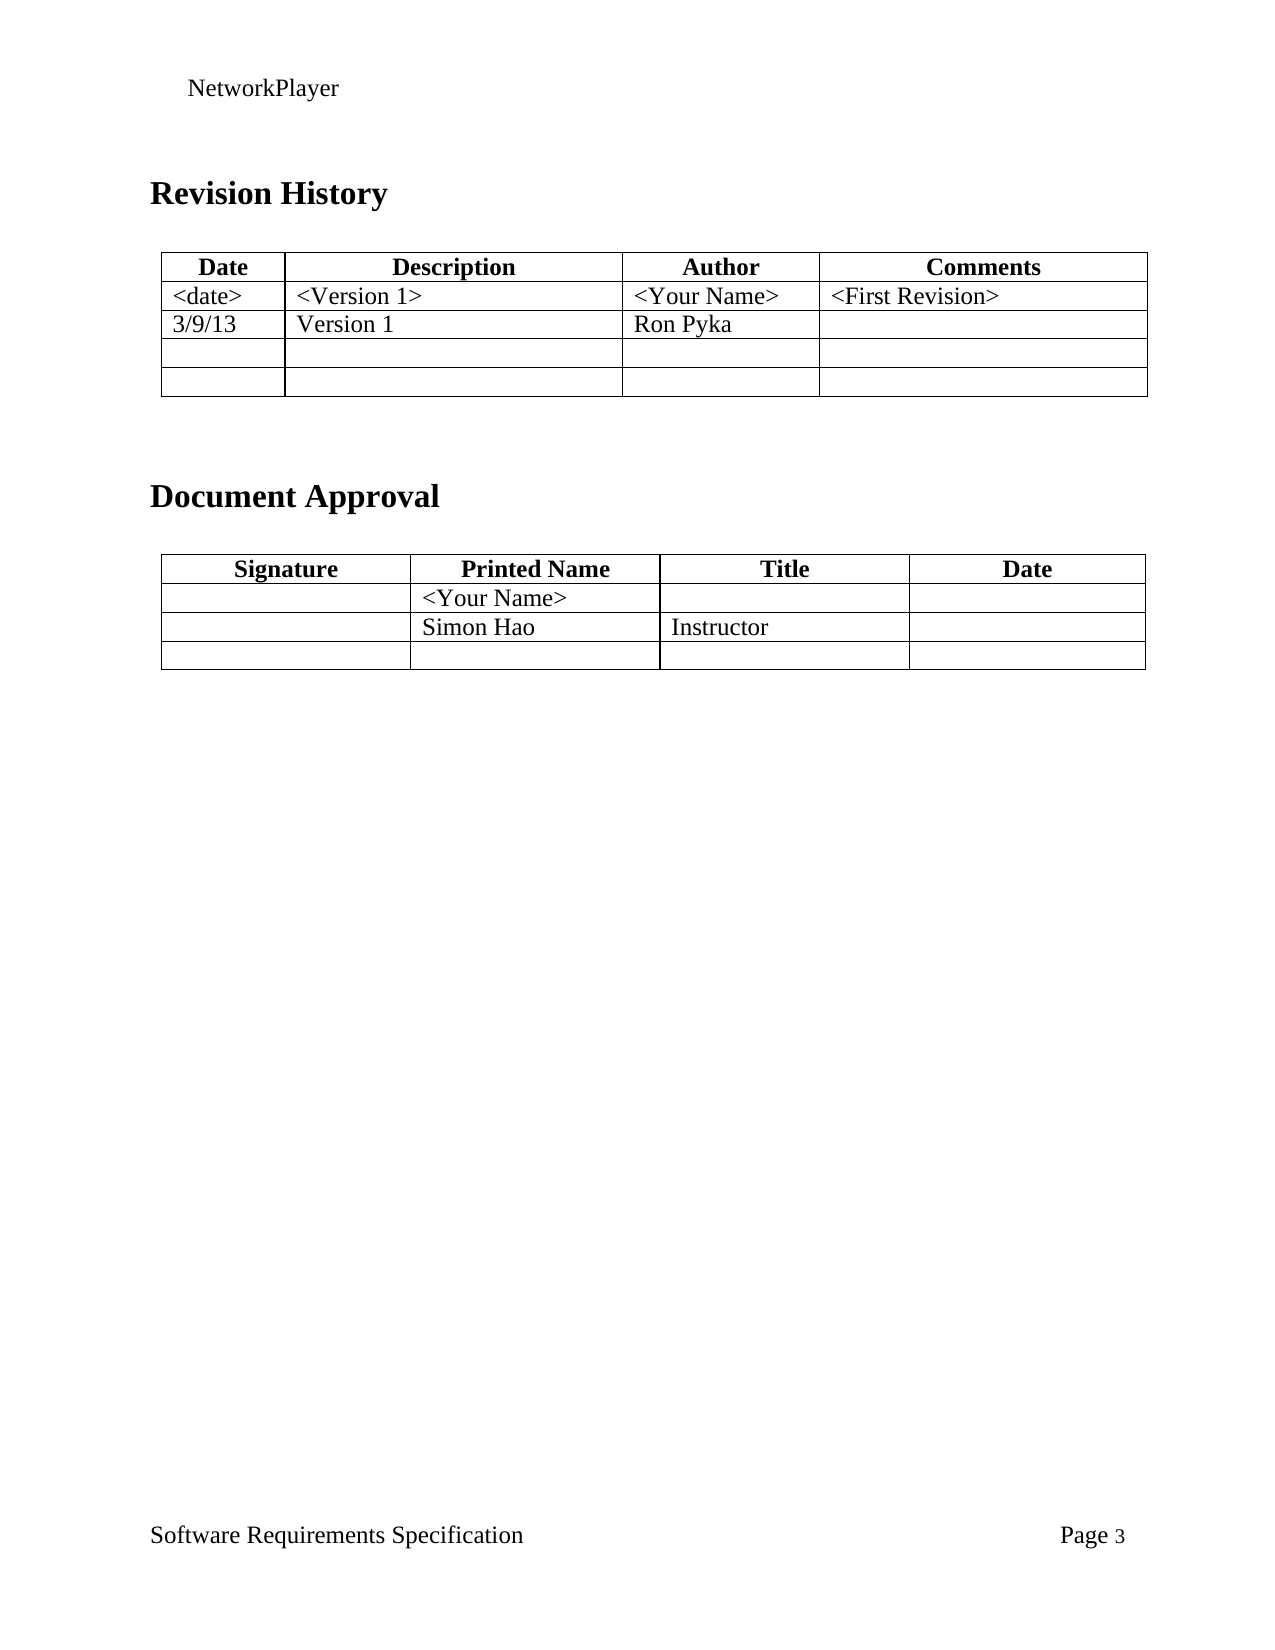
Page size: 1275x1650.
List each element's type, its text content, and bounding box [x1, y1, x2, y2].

table_header Description [286, 253, 622, 281]
table_cell <date> [162, 282, 284, 309]
table_cell Instructor [661, 613, 909, 641]
table_cell [910, 642, 1145, 669]
table_header Date [910, 555, 1145, 583]
table_cell [162, 642, 410, 669]
table_cell 3/9/13 [162, 311, 284, 338]
table_header Signature [162, 555, 410, 583]
table_cell [820, 311, 1147, 338]
table_cell [162, 368, 284, 396]
table_cell [820, 339, 1147, 367]
table_cell [162, 613, 410, 641]
table_cell Ron Pyka [623, 311, 819, 338]
table_header Comments [820, 253, 1147, 281]
table_cell [162, 339, 284, 367]
table_cell <Version 1> [286, 282, 622, 309]
table_cell [661, 584, 909, 612]
table_cell Simon Hao [411, 613, 659, 641]
table_cell [286, 368, 622, 396]
subtitle Revision History [150, 175, 1125, 212]
table_cell <Your Name> [411, 584, 659, 612]
table_cell [162, 584, 410, 612]
table_header Title [661, 555, 909, 583]
table_header Author [623, 253, 819, 281]
table_cell [623, 339, 819, 367]
table_cell Version 1 [286, 311, 622, 338]
table_cell [411, 642, 659, 669]
table_cell [910, 613, 1145, 641]
table_cell [661, 642, 909, 669]
table_cell [820, 368, 1147, 396]
subtitle Document Approval [150, 477, 1125, 514]
table_cell [623, 368, 819, 396]
table_header Date [162, 253, 284, 281]
table_cell <Your Name> [623, 282, 819, 309]
table_header Printed Name [411, 555, 659, 583]
table_cell <First Revision> [820, 282, 1147, 309]
table_cell [286, 339, 622, 367]
table_cell [910, 584, 1145, 612]
